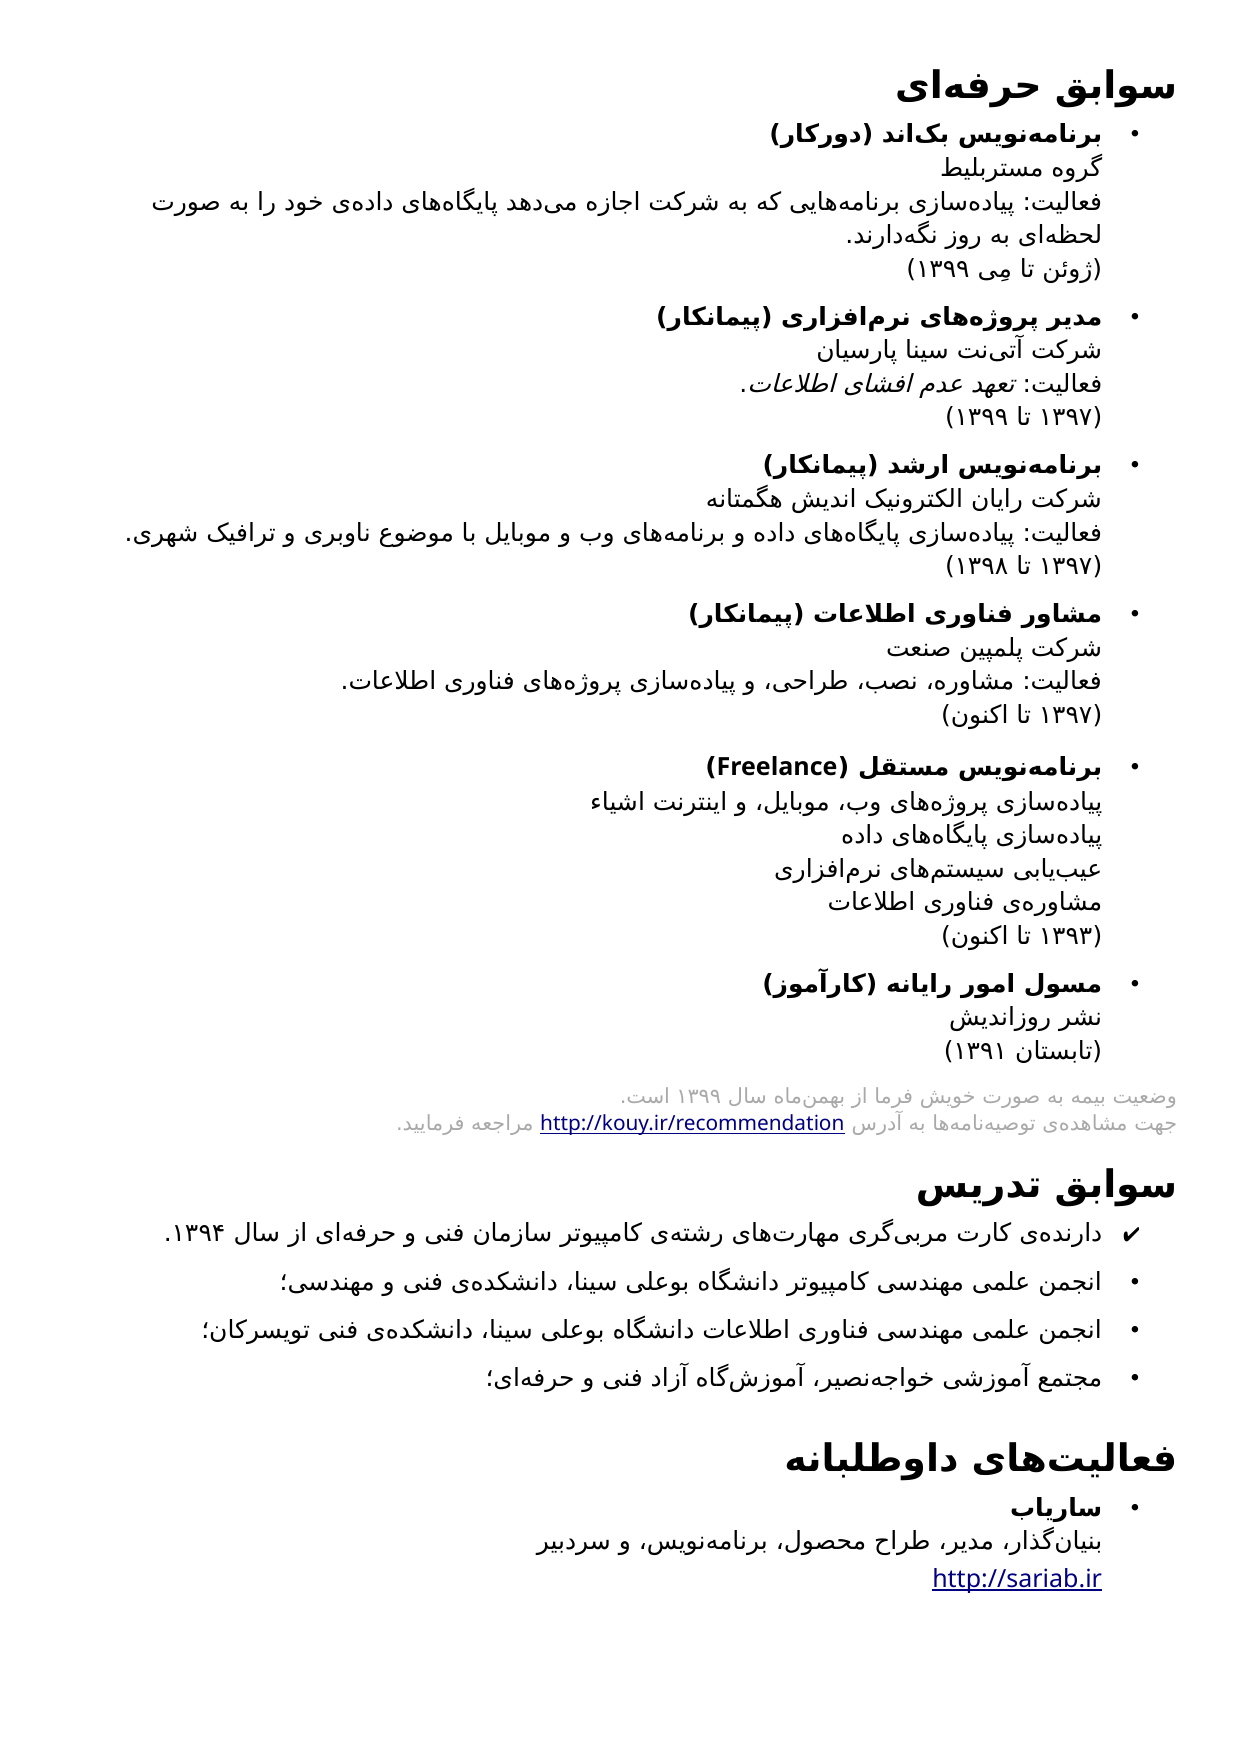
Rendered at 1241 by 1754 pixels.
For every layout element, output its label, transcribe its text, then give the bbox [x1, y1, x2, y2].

subtitle سوابق حرفه‌ای [63, 63, 1177, 107]
list برنامه‌نویس ارشد (پیمانکار) شرکت رایان الکترونیک اندیش هگمتانه فعالیت: پیاده‌سازی پایگاه‌های داده و برنامه‌های وب و موبایل با موضوع ناوبری و ترافیک شهری. (۱۳۹۷ تا ۱۳۹۸) [63, 451, 1140, 581]
list دارنده‌ی کارت مربی‌گری مهارت‌های رشته‌ی کامپیوتر سازمان فنی و حرفه‌ای از سال ۱۳۹۴. [63, 1218, 1140, 1248]
subtitle سوابق تدریس [63, 1162, 1177, 1206]
list مدیر پروژه‌های نرم‌افزاری (پیمانکار) شرکت آتی‌نت سینا پارسیان فعالیت: تعهد عدم افشای اطلاعات. (۱۳۹۷ تا ۱۳۹۹) [63, 302, 1140, 432]
list مجتمع آموزشی خواجه‌نصیر، آموزش‌گاه آزاد فنی و حرفه‌ای؛ [63, 1363, 1140, 1392]
list ساریاب بنیان‌گذار، مدیر، طراح محصول، برنامه‌نویس، و سردبیر http://sariab.ir [63, 1493, 1140, 1594]
list مسول امور رایانه (کارآموز) نشر روزاندیش (تابستان ۱۳۹۱) [63, 969, 1140, 1065]
text وضعیت بیمه به صورت خویش فرما از بهمن‌ماه سال ۱۳۹۹ است. [63, 1084, 1177, 1108]
list انجمن علمی مهندسی کامپیوتر دانشگاه بوعلی سینا، دانشکده‌ی فنی و مهندسی؛ [63, 1267, 1140, 1296]
text جهت مشاهده‌ی توصیه‌نامه‌ها به آدرس http://kouy.ir/recommendation مراجعه فرمایید. [63, 1108, 1177, 1137]
list انجمن علمی مهندسی فناوری اطلاعات دانشگاه بوعلی سینا، دانشکده‌ی فنی تویسرکان؛ [63, 1315, 1140, 1344]
list برنامه‌نویس بک‌اند (دورکار) گروه مستربلیط فعالیت: پیاده‌سازی برنامه‌هایی که به شرکت اجازه می‌دهد پایگاه‌های داده‌ی خود را به صورت لحظه‌ای به روز نگه‌دارند. (ژوئن تا مِی ۱۳۹۹) [63, 120, 1140, 283]
list مشاور فناوری اطلاعات (پیمانکار) شرکت پلمپین صنعت فعالیت: مشاوره، نصب، طراحی، و پیاده‌سازی پروژه‌های فناوری اطلاعات. (۱۳۹۷ تا اکنون) [63, 599, 1140, 729]
list برنامه‌نویس مستقل (Freelance) پیاده‌سازی پروژه‌های وب، موبایل، و اینترنت اشیاء پیاده‌سازی پایگاه‌های داده عیب‌یابی سیستم‌های نرم‌افزاری مشاوره‌ی فناوری اطلاعات (۱۳۹۳ تا اکنون) [63, 748, 1140, 950]
subtitle فعالیت‌های داوطلبانه [63, 1436, 1177, 1480]
